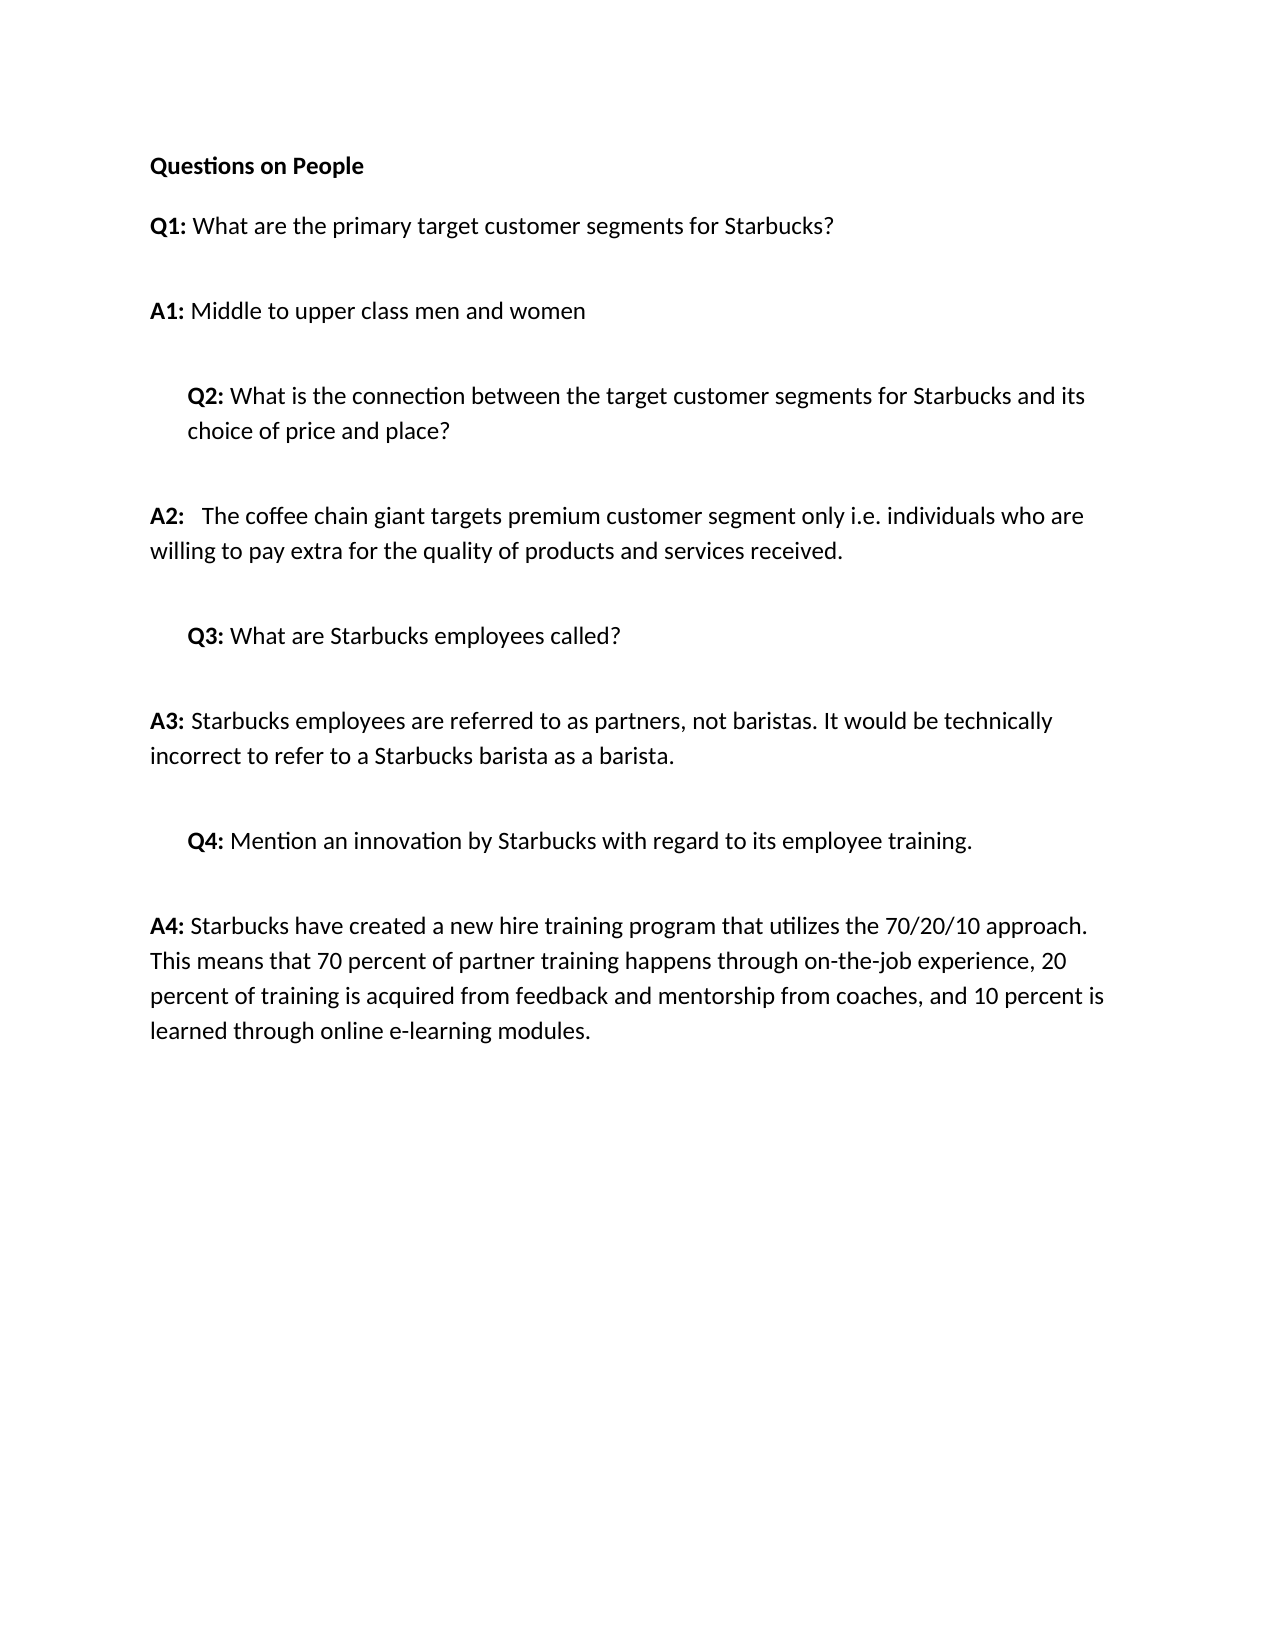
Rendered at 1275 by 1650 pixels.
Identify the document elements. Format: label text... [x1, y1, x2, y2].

text Questions on People [150, 150, 1125, 181]
text A1: Middle to upper class men and women [150, 295, 1125, 326]
text A4: Starbucks have created a new hire training program that utilizes the 70/20/10 approach. This means that 70 percent of partner training happens through on-the-job experience, 20 percent of training is acquired from feedback and mentorship from coaches, and 10 percent is learned through online e-learning modules. [150, 910, 1125, 1046]
text Q4: Mention an innovation by Starbucks with regard to its employee training. [187, 825, 1125, 856]
text Q3: What are Starbucks employees called? [187, 620, 1125, 651]
text A3: Starbucks employees are referred to as partners, not baristas. It would be technically incorrect to refer to a Starbucks barista as a barista. [150, 705, 1125, 771]
text Q2: What is the connection between the target customer segments for Starbucks and its choice of price and place? [187, 380, 1125, 446]
text A2: The coffee chain giant targets premium customer segment only i.e. individuals who are willing to pay extra for the quality of products and services received. [150, 500, 1125, 566]
text Q1: What are the primary target customer segments for Starbucks? [150, 210, 1125, 241]
